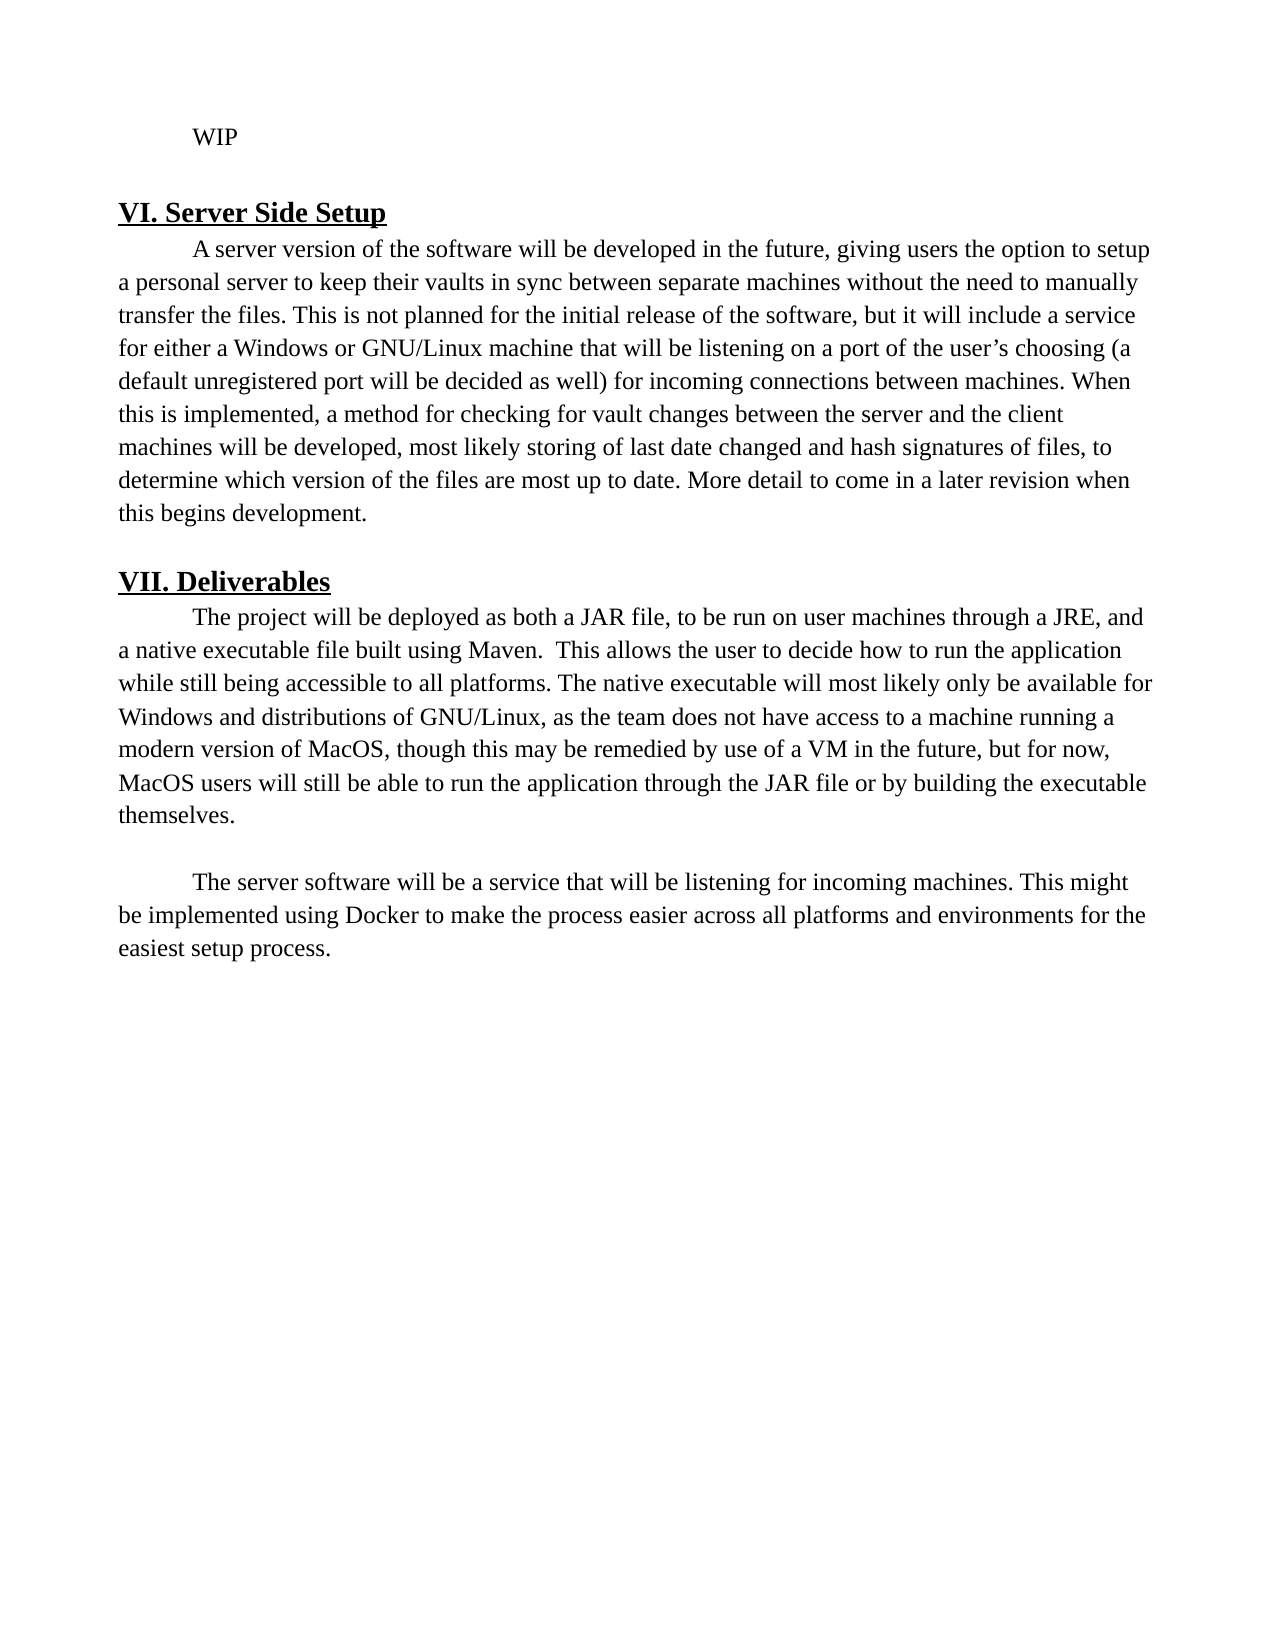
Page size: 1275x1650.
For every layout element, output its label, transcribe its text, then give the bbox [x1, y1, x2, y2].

text VI. Server Side Setup [118, 195, 1157, 229]
text The server software will be a service that will be listening for incoming machines. This might be implemented using Docker to make the process easier across all platforms and environments for the easiest setup process. [118, 867, 1157, 961]
text A server version of the software will be developed in the future, giving users the option to setup a personal server to keep their vaults in sync between separate machines without the need to manually transfer the files. This is not planned for the initial release of the software, but it will include a service for either a Windows or GNU/Linux machine that will be listening on a port of the user’s choosing (a default unregistered port will be decided as well) for incoming connections between machines. When this is implemented, a method for checking for vault changes between the server and the client machines will be developed, most likely storing of last date changed and hash signatures of files, to determine which version of the files are most up to date. More detail to come in a later revision when this begins development. [118, 234, 1157, 527]
text The project will be deployed as both a JAR file, to be run on user machines through a JRE, and a native executable file built using Maven. This allows the user to decide how to run the application while still being accessible to all platforms. The native executable will most likely only be available for Windows and distributions of GNU/Linux, as the team does not have access to a machine running a modern version of MacOS, though this may be remedied by use of a VM in the future, but for now, MacOS users will still be able to run the application through the JAR file or by building the executable themselves. [118, 602, 1157, 829]
text VII. Deliverables [118, 564, 1157, 597]
text WIP [118, 118, 1157, 152]
